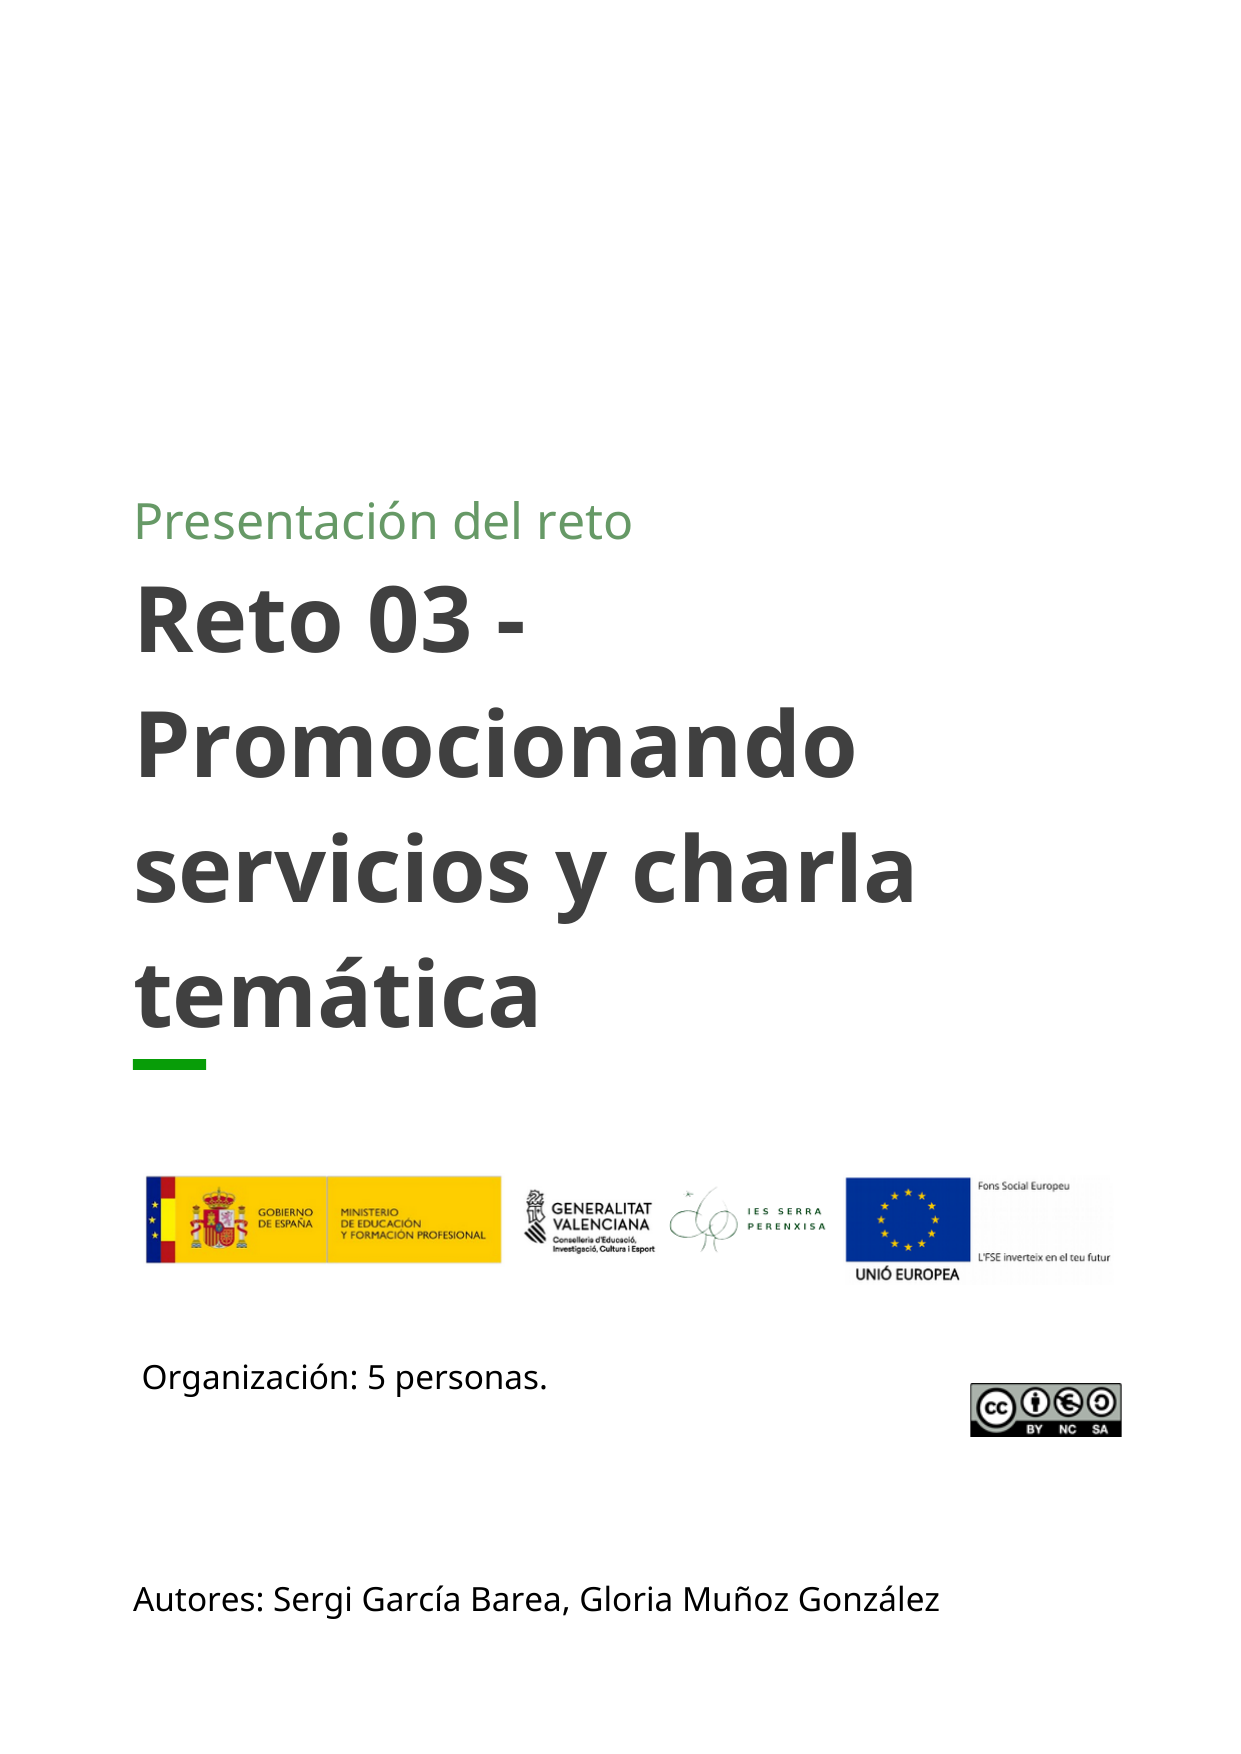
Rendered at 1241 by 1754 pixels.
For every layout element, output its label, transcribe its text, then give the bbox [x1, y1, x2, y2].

picture [970, 1383, 1122, 1437]
picture [132, 1059, 207, 1070]
picture [132, 1157, 1122, 1296]
text Autores: Sergi García Barea, Gloria Muñoz González [133, 1576, 1122, 1621]
text Organización: 5 personas. [133, 1354, 1122, 1399]
title Presentación del reto Reto 03 - Promocionando servicios y charla temática [133, 486, 1122, 1054]
